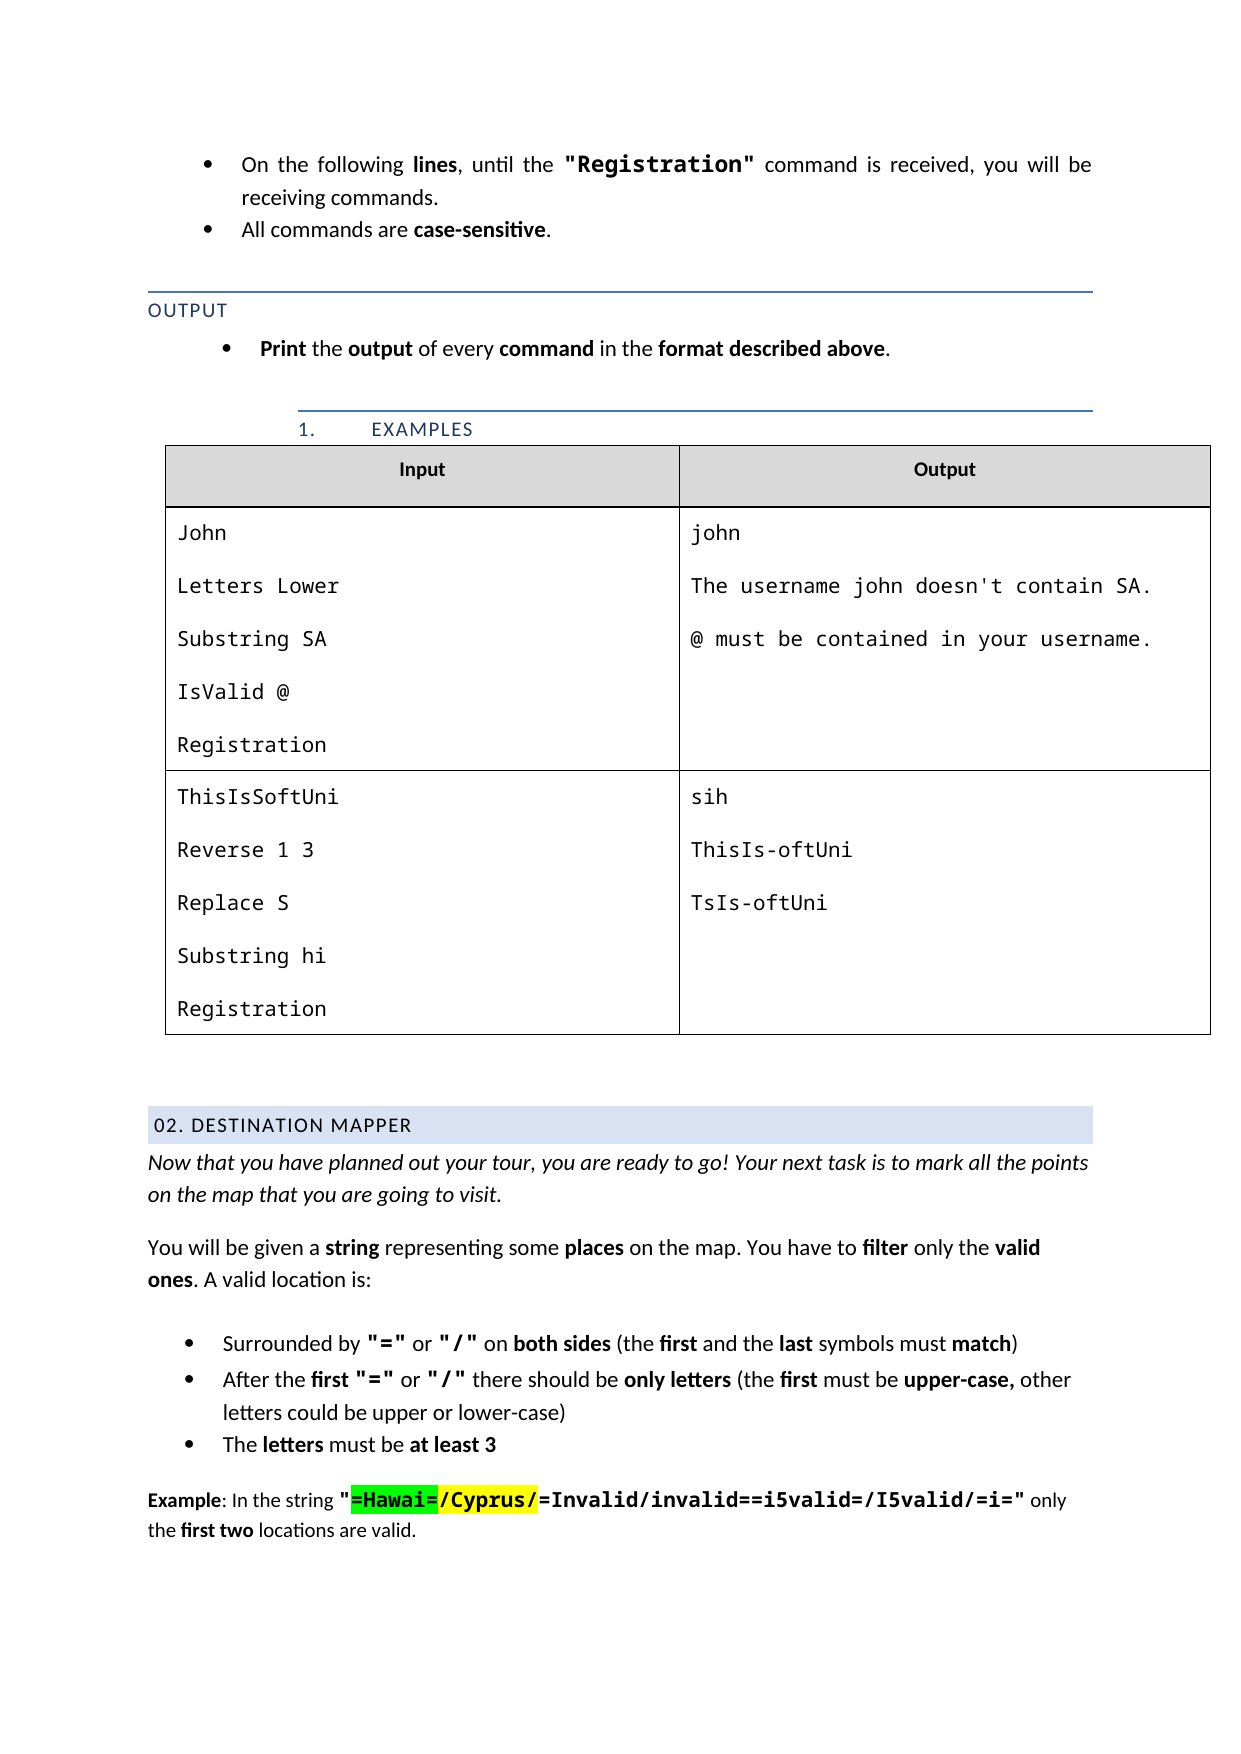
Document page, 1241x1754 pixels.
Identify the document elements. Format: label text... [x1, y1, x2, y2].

table_cell john The username john doesn't contain SA. @ must be contained in your username. [680, 508, 1210, 770]
list All commands are case-sensitive. [204, 215, 1093, 243]
text You will be given a string representing some places on the map. You have to filter only the valid ones. A valid location is: [148, 1233, 1093, 1293]
list Print the output of every command in the format described above. [223, 334, 1093, 362]
text Now that you have planned out your tour, you are ready to go! Your next task is to mark all the points on the map that you are going to visit. [148, 1148, 1093, 1208]
table_cell sih ThisIs-oftUni TsIs-oftUni [680, 771, 1210, 1034]
list The letters must be at least 3 [185, 1430, 1093, 1458]
table_cell John Letters Lower Substring SA IsValid @ Registration [166, 508, 679, 770]
list After the first "=" or "/" there should be only letters (the first must be upper-case, other letters could be upper or lower-case) [185, 1363, 1093, 1426]
text Example: In the string "=Hawai=/Cyprus/=Invalid/invalid==i5valid=/I5valid/=i=" only the first two locations are valid. [148, 1485, 1093, 1543]
list On the following lines, until the "Registration" command is received, you will be receiving commands. [204, 148, 1093, 211]
table_header Output [680, 446, 1210, 506]
table_cell ThisIsSoftUni Reverse 1 3 Replace S Substring hi Registration [166, 771, 679, 1034]
subtitle 02. Destination Mapper [154, 1113, 1086, 1138]
table_header Input [166, 446, 679, 506]
subtitle Output [148, 293, 1093, 322]
subtitle Examples [298, 412, 1093, 441]
list Surrounded by "=" or "/" on both sides (the first and the last symbols must match) [185, 1327, 1093, 1358]
